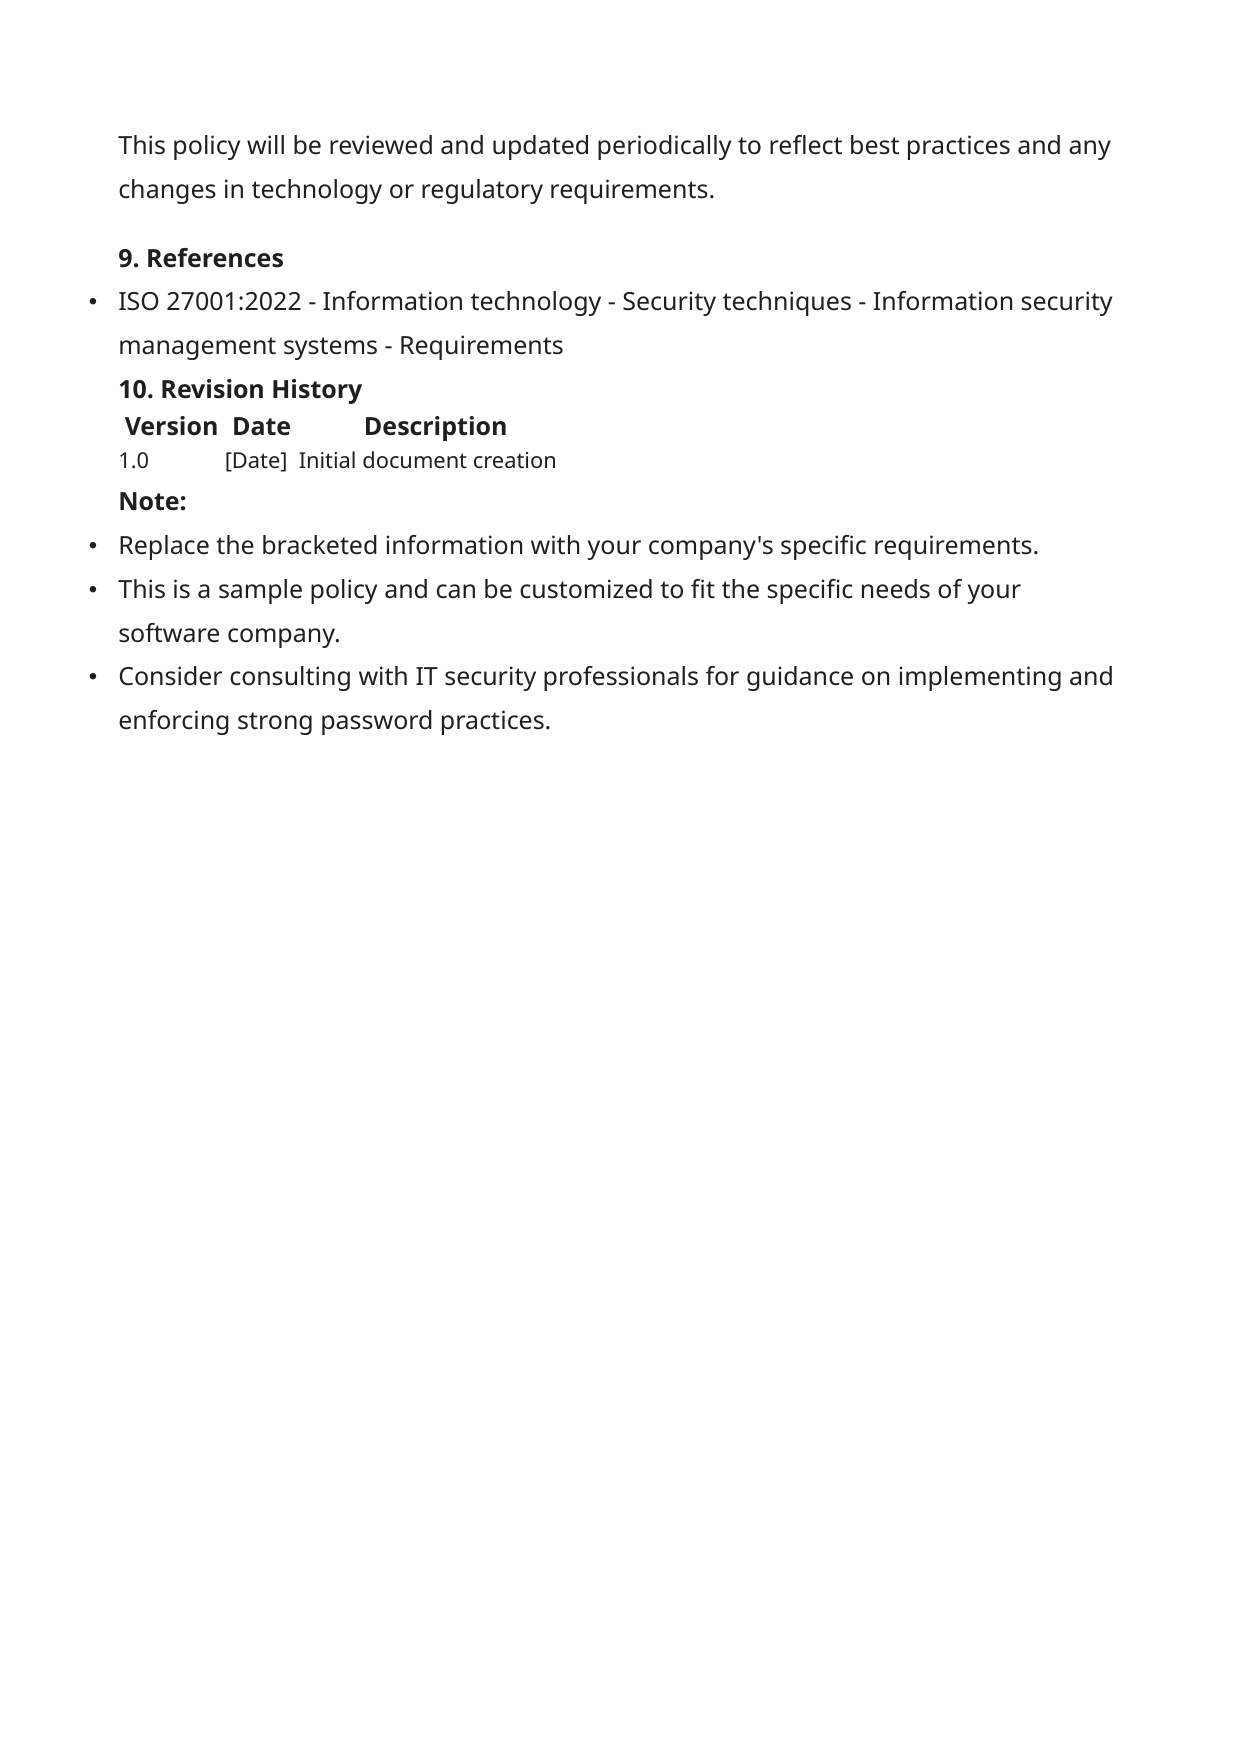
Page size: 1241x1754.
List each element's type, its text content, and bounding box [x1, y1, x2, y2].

table_header Version [118, 406, 224, 443]
list Consider consulting with IT security professionals for guidance on implementing and enforcing strong password practices. [118, 649, 1122, 737]
list ISO 27001:2022 - Information technology - Security techniques - Information security management systems - Requirements [118, 274, 1122, 362]
table_cell Initial document creation [299, 443, 572, 474]
table_header Date [225, 406, 298, 443]
list Replace the bracketed information with your company's specific requirements. [118, 518, 1122, 562]
text This policy will be reviewed and updated periodically to reflect best practices and any changes in technology or regulatory requirements. [118, 118, 1122, 206]
table_cell [Date] [225, 443, 298, 474]
list This is a sample policy and can be customized to fit the specific needs of your software company. [118, 562, 1122, 649]
text 9. References [118, 231, 1122, 274]
table_cell 1.0 [118, 443, 224, 474]
table_header Description [299, 406, 572, 443]
text 10. Revision History [118, 362, 1122, 406]
text Note: [118, 474, 1122, 518]
